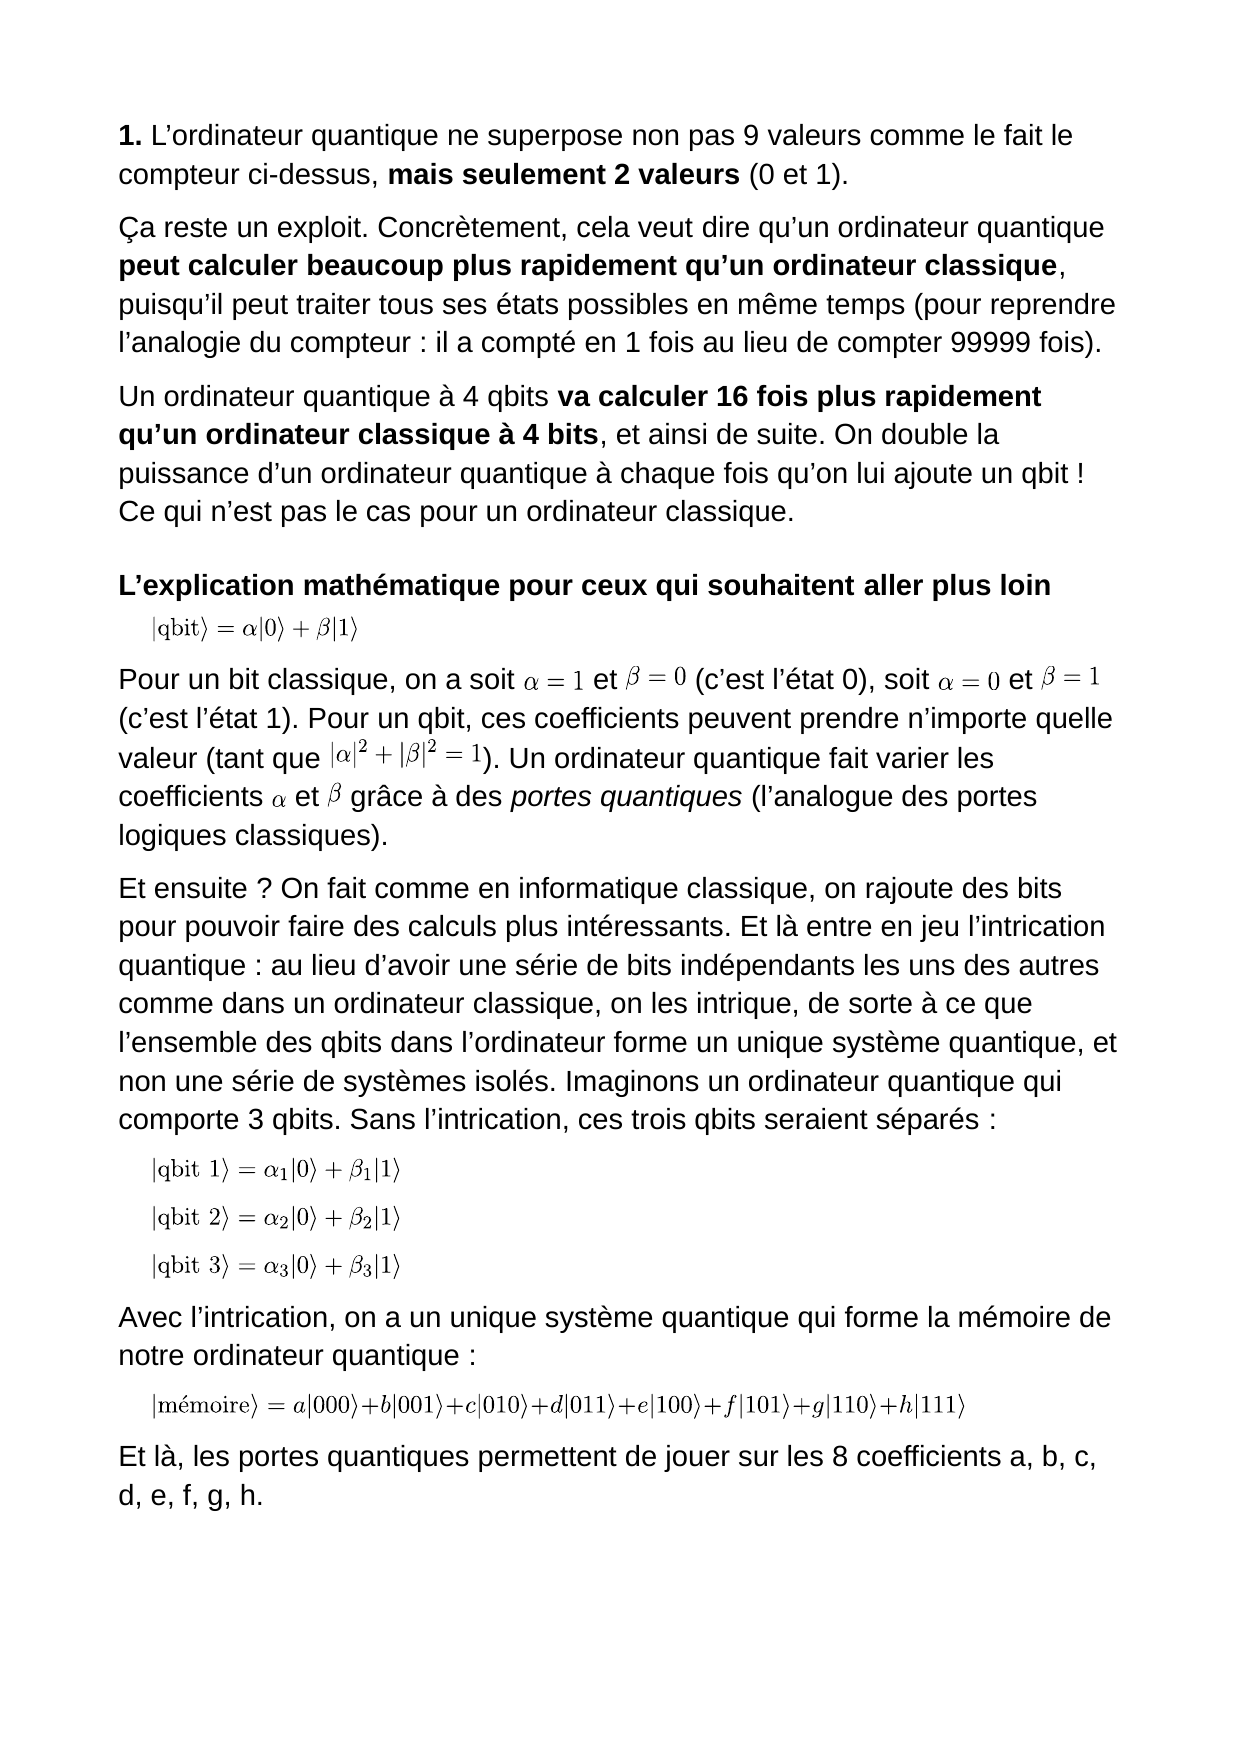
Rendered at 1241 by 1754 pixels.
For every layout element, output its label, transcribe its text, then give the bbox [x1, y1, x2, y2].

text Et ensuite ? On fait comme en informatique classique, on rajoute des bits pour pouvoir faire des calculs plus intéressants. Et là entre en jeu l’intrication quantique : au lieu d’avoir une série de bits indépendants les uns des autres comme dans un ordinateur classique, on les intrique, de sorte à ce que l’ensemble des qbits dans l’ordinateur forme un unique système quantique, et non une série de systèmes isolés. Imaginons un ordinateur quantique qui comporte 3 qbits. Sans l’intrication, ces trois qbits seraient séparés : [118, 871, 1122, 1136]
text Un ordinateur quantique à 4 qbits va calculer 16 fois plus rapidement qu’un ordinateur classique à 4 bits, et ainsi de suite. On double la puissance d’un ordinateur quantique à chaque fois qu’on lui ajoute un qbit ! Ce qui n’est pas le cas pour un ordinateur classique. [118, 378, 1122, 528]
text Avec l’intrication, on a un unique système quantique qui forme la mémoire de notre ordinateur quantique : [118, 1300, 1122, 1372]
text Et là, les portes quantiques permettent de jouer sur les 8 coefficients a, b, c, d, e, f, g, h. [118, 1439, 1122, 1512]
text Pour un bit classique, on a soit et (c’est l’état 0), soit et (c’est l’état 1). Pour un qbit, ces coefficients peuvent prendre n’importe quelle valeur (tant que ). Un ordinateur quantique fait varier les coefficients et grâce à des portes quantiques (l’analogue des portes logiques classiques). [118, 662, 1122, 851]
text Ça reste un exploit. Concrètement, cela veut dire qu’un ordinateur quantique peut calculer beaucoup plus rapidement qu’un ordinateur classique, puisqu’il peut traiter tous ses états possibles en même temps (pour reprendre l’analogie du compteur : il a compté en 1 fois au lieu de compter 99999 fois). [118, 210, 1122, 359]
text 1. L’ordinateur quantique ne superpose non pas 9 valeurs comme le fait le compteur ci-dessus, mais seulement 2 valeurs (0 et 1). [118, 118, 1122, 190]
subtitle L’explication mathématique pour ceux qui souhaitent aller plus loin [118, 568, 1122, 602]
